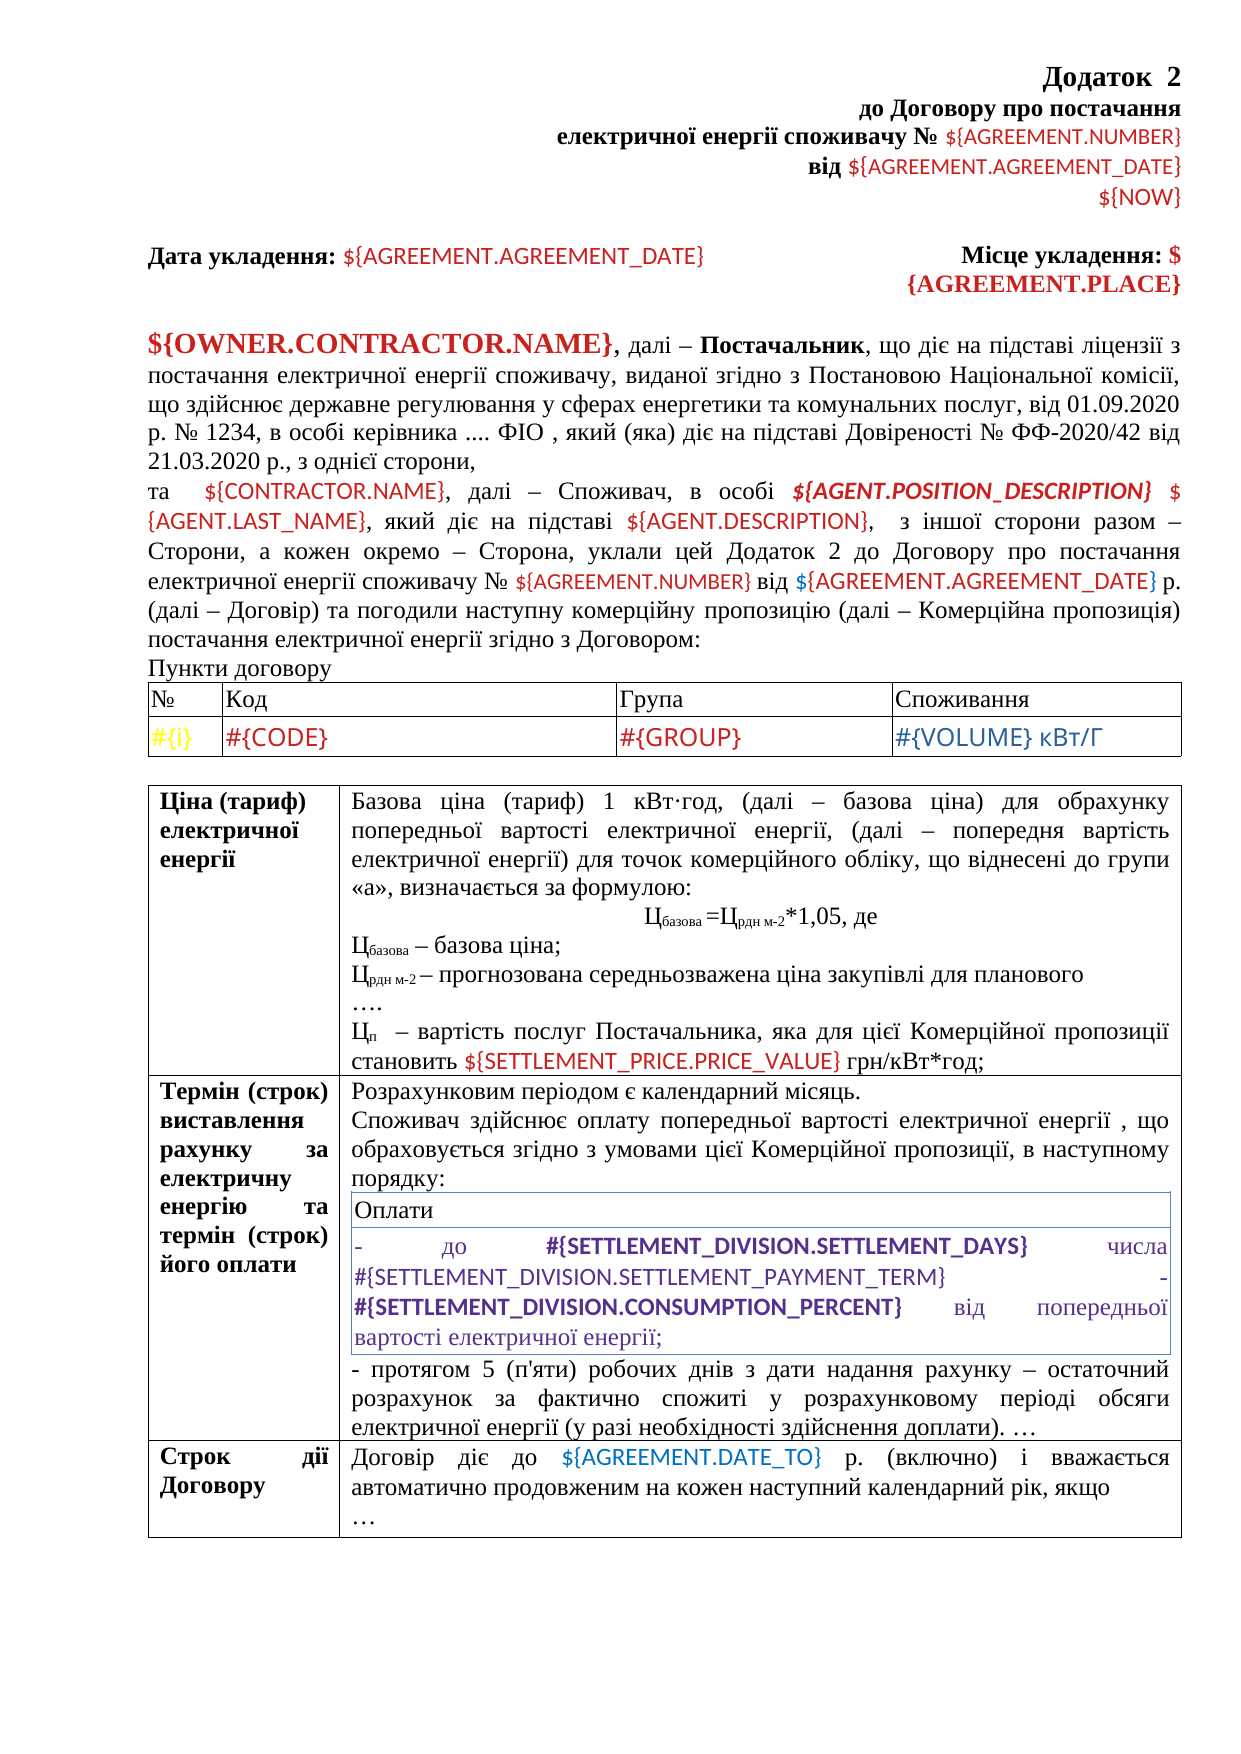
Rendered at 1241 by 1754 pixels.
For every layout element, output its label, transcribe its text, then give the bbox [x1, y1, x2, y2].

text від ${AGREEMENT.AGREEMENT_DATE} [148, 150, 1181, 181]
text ${OWNER.CONTRACTOR.NAME}, далі – Постачальник, що діє на підставі ліцензії з постачання електричної енергії споживачу, виданої згідно з Постановою Національної комісії, що здійснює державне регулювання у сферах енергетики та комунальних послуг, від 01.09.2020 р. № 1234, в особі керівника .... ФІО , який (яка) діє на підставі Довіреності № ФФ-2020/42 від 21.03.2020 р., з однієї сторони, [148, 326, 1181, 475]
table_header Ціна (тариф) електричної енергії [149, 786, 339, 1075]
table_cell #{GROUP} [617, 717, 892, 756]
table_header Споживання [893, 683, 1181, 716]
table_header Група [617, 683, 892, 716]
table_header Оплати [352, 1193, 1170, 1227]
text Пункти договору [148, 653, 1181, 682]
text електричної енергії споживачу № ${AGREEMENT.NUMBER} [148, 121, 1181, 150]
table_header Код [223, 683, 616, 716]
table_header Місце укладення: ${AGREEMENT.PLACE} [721, 240, 1181, 298]
table_header Базова ціна (тариф) 1 кВт·год, (далі – базова ціна) для обрахунку попередньої вартості електричної енергії, (далі – попередня вартість електричної енергії) для точок комерційного обліку, що віднесені до групи «а», визначається за формулою: Цбазова =Црдн м-2*1,05, де Цбазова – базова ціна; Црдн м-2 – прогнозована середньозважена ціна закупівлі для планового …. Цп – вартість послуг Постачальника, яка для цієї Комерційної пропозиції становить ${SETTLEMENT_PRICE.PRICE_VALUE} грн/кВт*год; [340, 786, 1181, 1075]
table_header № [149, 683, 222, 716]
text Додаток 2 [148, 59, 1181, 93]
table_header Дата укладення: ${AGREEMENT.AGREEMENT_DATE} [148, 240, 721, 298]
table_cell Термін (строк) виставлення рахунку за електричну енергію та термін (строк) його оплати [149, 1076, 339, 1440]
text до Договору про постачання [148, 93, 1181, 121]
table_cell Розрахунковим періодом є календарний місяць. Споживач здійснює оплату попередньої вартості електричної енергії , що обраховується згідно з умовами цієї Комерційної пропозиції, в наступному порядку: - протягом 5 (п'яти) робочих днів з дати надання рахунку – остаточний розрахунок за фактично спожиті у розрахунковому періоді обсяги електричної енергії (у разі необхідності здійснення доплати). … [340, 1076, 1181, 1440]
table_cell #{i} [149, 717, 222, 756]
table_cell Договір діє до ${AGREEMENT.DATE_TO} р. (включно) і вважається автоматично продовженим на кожен наступний календарний рік, якщо … [340, 1441, 1181, 1537]
table_cell - до #{SETTLEMENT_DIVISION.SETTLEMENT_DAYS} числа #{SETTLEMENT_DIVISION.SETTLEMENT_PAYMENT_TERM} - #{SETTLEMENT_DIVISION.CONSUMPTION_PERCENT} від попередньої вартості електричної енергії; [352, 1228, 1170, 1354]
table_cell #{VOLUME} кВт/Г [893, 717, 1181, 756]
text ${NOW} [148, 181, 1181, 211]
table_cell #{CODE} [223, 717, 616, 756]
text та ${CONTRACTOR.NAME}, далі – Споживач, в особі ${AGENT.POSITION_DESCRIPTION} ${AGENT.LAST_NAME}, який діє на підставі ${AGENT.DESCRIPTION}, з іншої сторони разом – Сторони, а кожен окремо – Сторона, уклали цей Додаток 2 до Договору про постачання електричної енергії споживачу № ${AGREEMENT.NUMBER} від ${AGREEMENT.AGREEMENT_DATE} р. (далі – Договір) та погодили наступну комерційну пропозицію (далі – Комерційна пропозиція) постачання електричної енергії згідно з Договором: [148, 475, 1181, 653]
table_cell Строк дії Договору [149, 1441, 339, 1537]
